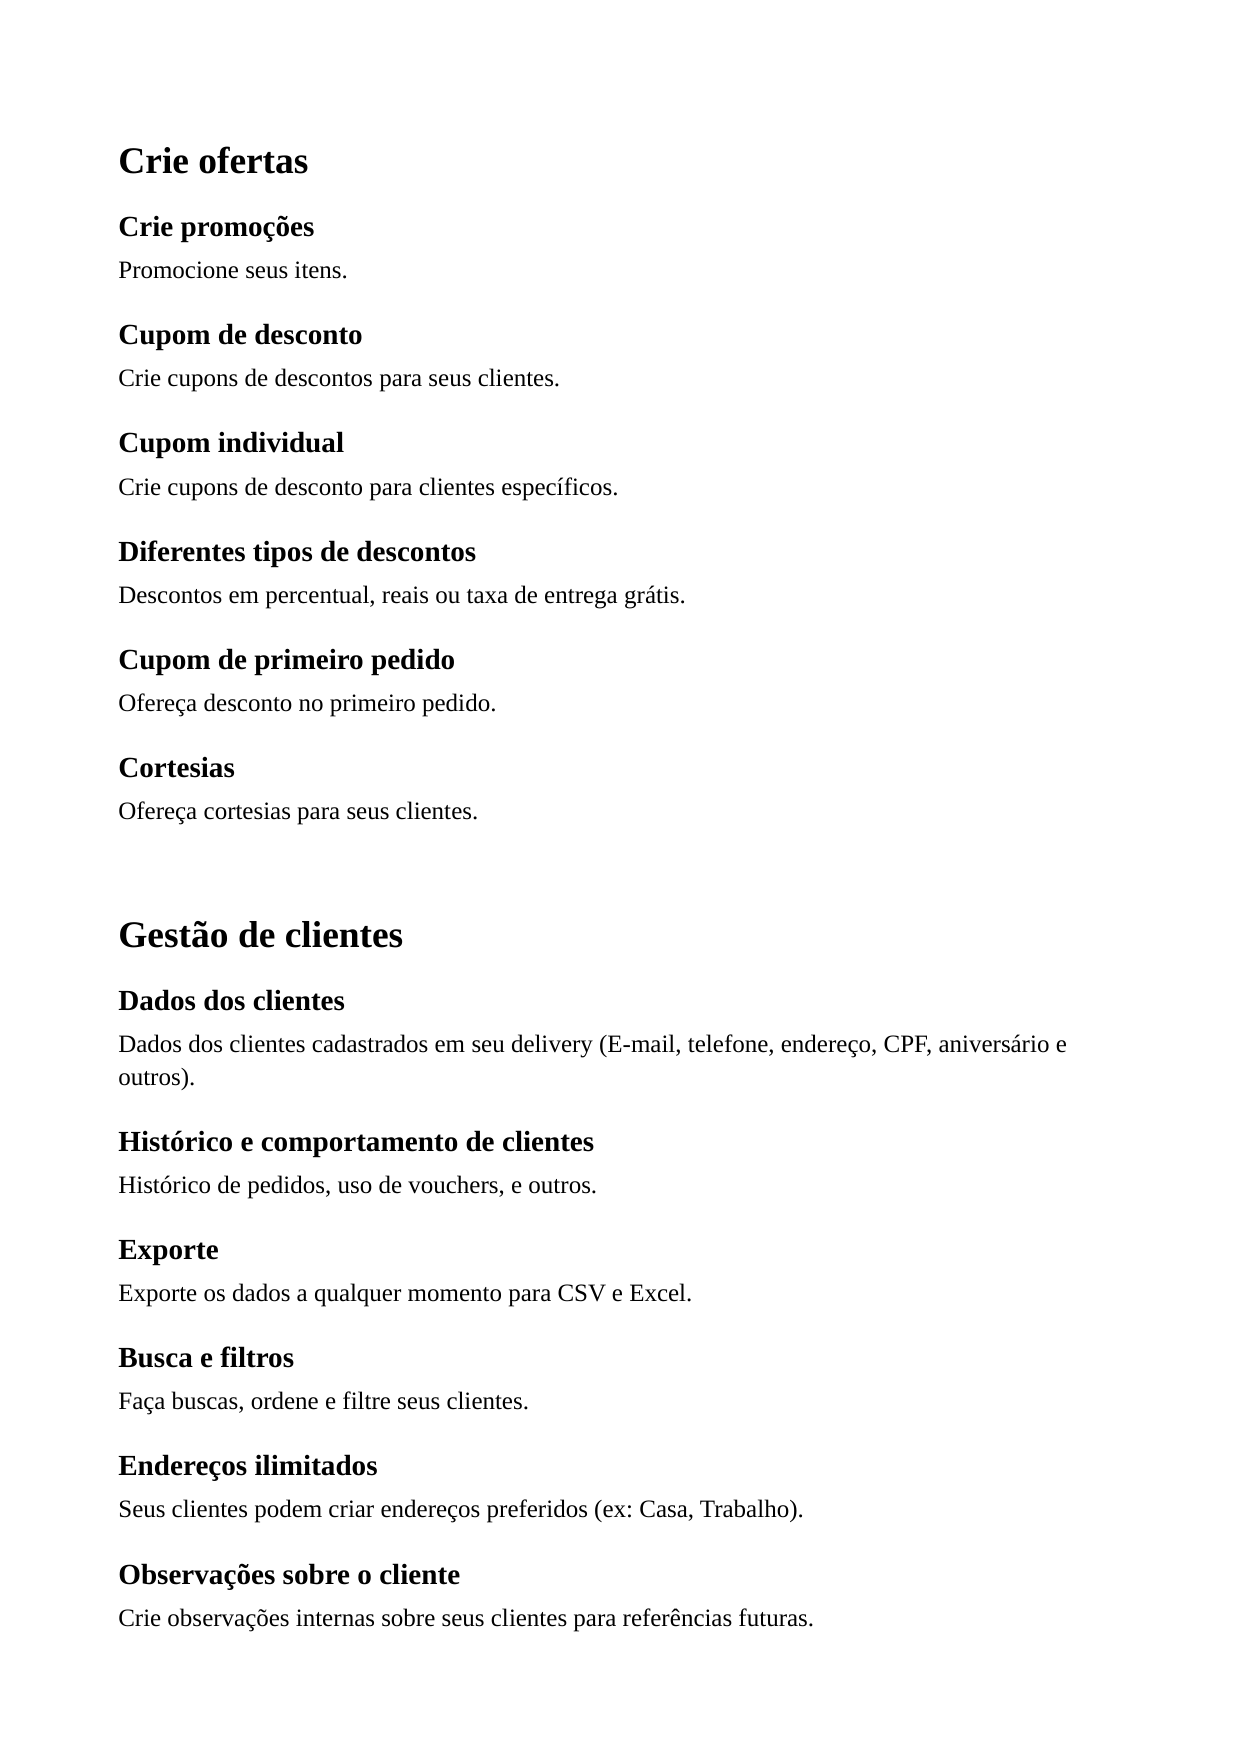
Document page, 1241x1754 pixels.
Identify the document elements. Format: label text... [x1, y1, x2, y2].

subtitle Cupom de primeiro pedido [118, 642, 1122, 676]
text Descontos em percentual, reais ou taxa de entrega grátis. [118, 580, 1122, 609]
subtitle Cupom individual [118, 426, 1122, 459]
subtitle Crie promoções [118, 209, 1122, 243]
text Seus clientes podem criar endereços preferidos (ex: Casa, Trabalho). [118, 1494, 1122, 1523]
text Crie observações internas sobre seus clientes para referências futuras. [118, 1603, 1122, 1632]
subtitle Cortesias [118, 750, 1122, 784]
subtitle Busca e filtros [118, 1340, 1122, 1374]
subtitle Cupom de desconto [118, 317, 1122, 351]
subtitle Diferentes tipos de descontos [118, 534, 1122, 567]
text Crie cupons de descontos para seus clientes. [118, 363, 1122, 392]
subtitle Endereços ilimitados [118, 1448, 1122, 1482]
text Faça buscas, ordene e filtre seus clientes. [118, 1386, 1122, 1415]
text Promocione seus itens. [118, 255, 1122, 284]
subtitle Exporte [118, 1232, 1122, 1266]
subtitle Histórico e comportamento de clientes [118, 1124, 1122, 1157]
text Dados dos clientes cadastrados em seu delivery (E-mail, telefone, endereço, CPF, aniversário e outros). [118, 1029, 1122, 1090]
text Ofereça cortesias para seus clientes. [118, 796, 1122, 825]
text Histórico de pedidos, uso de vouchers, e outros. [118, 1170, 1122, 1199]
subtitle Observações sobre o cliente [118, 1557, 1122, 1590]
text Exporte os dados a qualquer momento para CSV e Excel. [118, 1278, 1122, 1307]
subtitle Crie ofertas [118, 139, 1122, 182]
subtitle Dados dos clientes [118, 983, 1122, 1016]
text Ofereça desconto no primeiro pedido. [118, 688, 1122, 717]
subtitle Gestão de clientes [118, 912, 1122, 956]
text Crie cupons de desconto para clientes específicos. [118, 472, 1122, 500]
